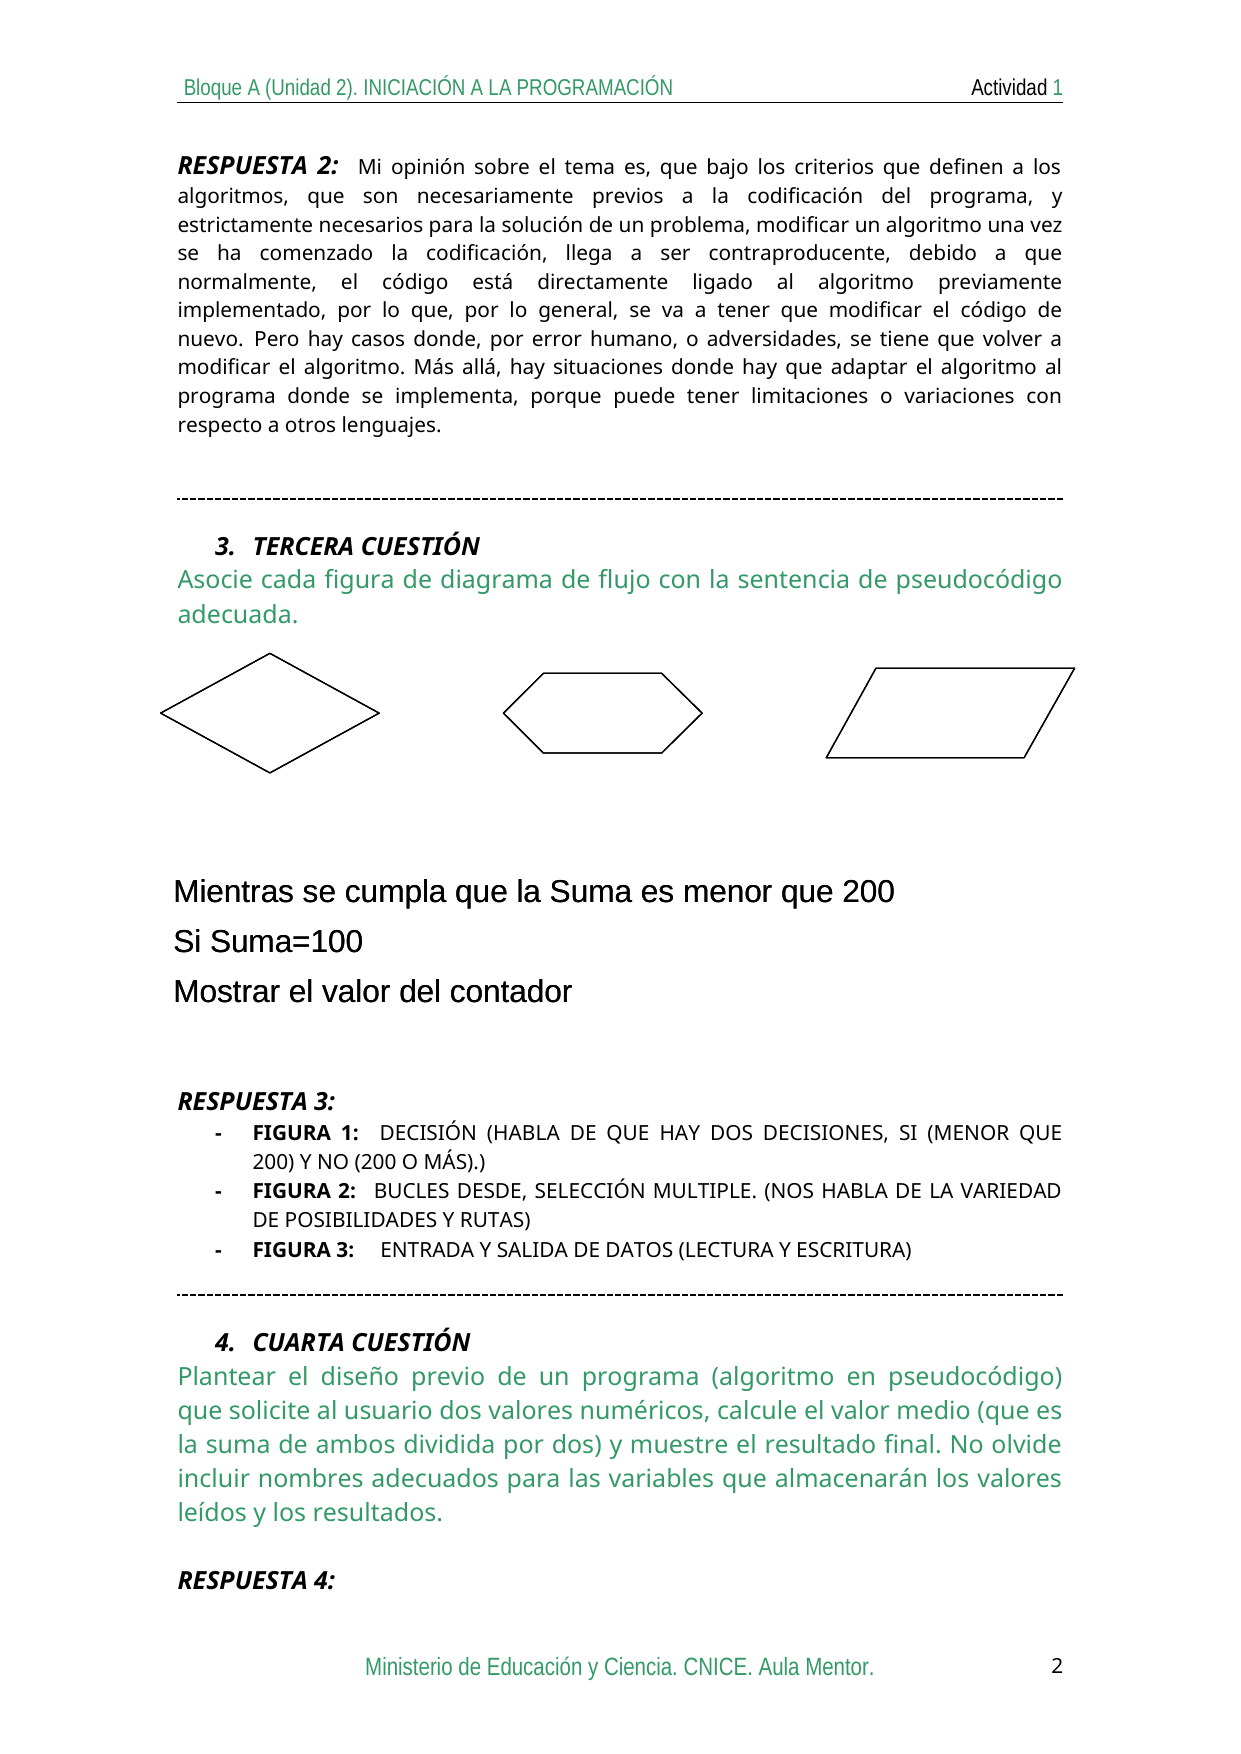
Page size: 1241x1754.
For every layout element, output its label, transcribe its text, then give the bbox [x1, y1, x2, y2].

text RESPUESTA 3: [177, 1084, 1063, 1118]
list FIGURA 3: ENTRADA Y SALIDA DE DATOS (LECTURA Y ESCRITURA) [215, 1234, 1063, 1263]
text RESPUESTA 2: Mi opinión sobre el tema es, que bajo los criterios que definen a los algoritmos, que son necesariamente previos a la codificación del programa, y estrictamente necesarios para la solución de un problema, modificar un algoritmo una vez se ha comenzado la codificación, llega a ser contraproducente, debido a que normalmente, el código está directamente ligado al algoritmo previamente implementado, por lo que, por lo general, se va a tener que modificar el código de nuevo. Pero hay casos donde, por error humano, o adversidades, se tiene que volver a modificar el algoritmo. Más allá, hay situaciones donde hay que adaptar el algoritmo al programa donde se implementa, porque puede tener limitaciones o variaciones con respecto a otros lenguajes. [177, 148, 1063, 439]
list FIGURA 2: BUCLES DESDE, SELECCIÓN MULTIPLE. (NOS HABLA DE LA VARIEDAD DE POSIBILIDADES Y RUTAS) [215, 1176, 1063, 1234]
list CUARTA CUESTIÓN [215, 1324, 1063, 1358]
list FIGURA 1: DECISIÓN (HABLA DE QUE HAY DOS DECISIONES, SI (MENOR QUE 200) Y NO (200 O MÁS).) [215, 1118, 1063, 1176]
list TERCERA CUESTIÓN [215, 528, 1063, 562]
text Asocie cada figura de diagrama de flujo con la sentencia de pseudocódigo adecuada. [177, 562, 1063, 630]
text RESPUESTA 4: [177, 1563, 1063, 1597]
text Plantear el diseño previo de un programa (algoritmo en pseudocódigo) que solicite al usuario dos valores numéricos, calcule el valor medio (que es la suma de ambos dividida por dos) y muestre el resultado final. No olvide incluir nombres adecuados para las variables que almacenarán los valores leídos y los resultados. [177, 1358, 1063, 1529]
